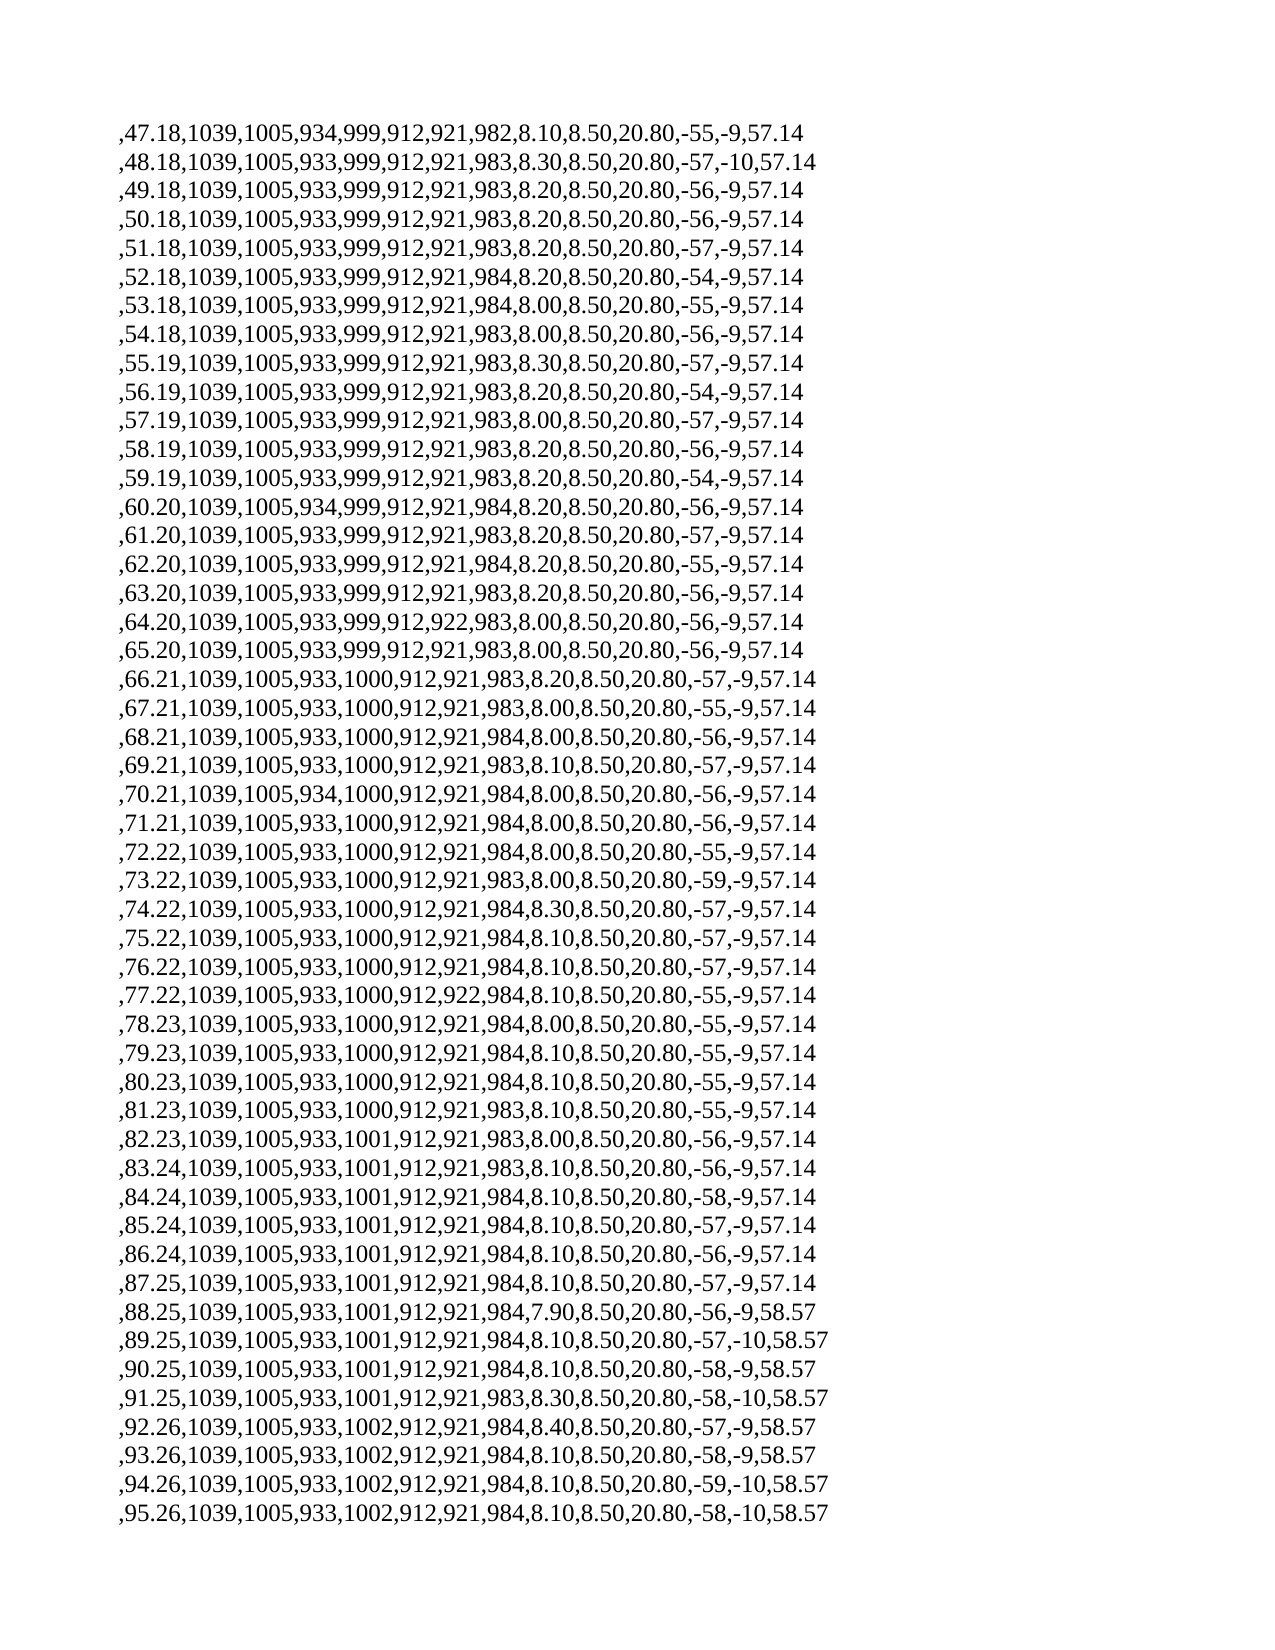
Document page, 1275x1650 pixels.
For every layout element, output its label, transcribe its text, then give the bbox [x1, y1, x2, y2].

text ,63.20,1039,1005,933,999,912,921,983,8.20,8.50,20.80,-56,-9,57.14 [118, 578, 1157, 607]
text ,66.21,1039,1005,933,1000,912,921,983,8.20,8.50,20.80,-57,-9,57.14 [118, 664, 1157, 693]
text ,64.20,1039,1005,933,999,912,922,983,8.00,8.50,20.80,-56,-9,57.14 [118, 607, 1157, 636]
text ,78.23,1039,1005,933,1000,912,921,984,8.00,8.50,20.80,-55,-9,57.14 [118, 1009, 1157, 1038]
text ,52.18,1039,1005,933,999,912,921,984,8.20,8.50,20.80,-54,-9,57.14 [118, 262, 1157, 291]
text ,55.19,1039,1005,933,999,912,921,983,8.30,8.50,20.80,-57,-9,57.14 [118, 348, 1157, 377]
text ,93.26,1039,1005,933,1002,912,921,984,8.10,8.50,20.80,-58,-9,58.57 [118, 1441, 1157, 1469]
text ,62.20,1039,1005,933,999,912,921,984,8.20,8.50,20.80,-55,-9,57.14 [118, 549, 1157, 578]
text ,68.21,1039,1005,933,1000,912,921,984,8.00,8.50,20.80,-56,-9,57.14 [118, 722, 1157, 751]
text ,91.25,1039,1005,933,1001,912,921,983,8.30,8.50,20.80,-58,-10,58.57 [118, 1383, 1157, 1412]
text ,94.26,1039,1005,933,1002,912,921,984,8.10,8.50,20.80,-59,-10,58.57 [118, 1469, 1157, 1498]
text ,87.25,1039,1005,933,1001,912,921,984,8.10,8.50,20.80,-57,-9,57.14 [118, 1268, 1157, 1297]
text ,47.18,1039,1005,934,999,912,921,982,8.10,8.50,20.80,-55,-9,57.14 [118, 118, 1157, 147]
text ,60.20,1039,1005,934,999,912,921,984,8.20,8.50,20.80,-56,-9,57.14 [118, 492, 1157, 521]
text ,71.21,1039,1005,933,1000,912,921,984,8.00,8.50,20.80,-56,-9,57.14 [118, 808, 1157, 837]
text ,82.23,1039,1005,933,1001,912,921,983,8.00,8.50,20.80,-56,-9,57.14 [118, 1124, 1157, 1153]
text ,51.18,1039,1005,933,999,912,921,983,8.20,8.50,20.80,-57,-9,57.14 [118, 233, 1157, 262]
text ,89.25,1039,1005,933,1001,912,921,984,8.10,8.50,20.80,-57,-10,58.57 [118, 1326, 1157, 1354]
text ,75.22,1039,1005,933,1000,912,921,984,8.10,8.50,20.80,-57,-9,57.14 [118, 923, 1157, 952]
text ,81.23,1039,1005,933,1000,912,921,983,8.10,8.50,20.80,-55,-9,57.14 [118, 1096, 1157, 1124]
text ,77.22,1039,1005,933,1000,912,922,984,8.10,8.50,20.80,-55,-9,57.14 [118, 981, 1157, 1009]
text ,90.25,1039,1005,933,1001,912,921,984,8.10,8.50,20.80,-58,-9,58.57 [118, 1354, 1157, 1383]
text ,79.23,1039,1005,933,1000,912,921,984,8.10,8.50,20.80,-55,-9,57.14 [118, 1038, 1157, 1067]
text ,67.21,1039,1005,933,1000,912,921,983,8.00,8.50,20.80,-55,-9,57.14 [118, 693, 1157, 722]
text ,53.18,1039,1005,933,999,912,921,984,8.00,8.50,20.80,-55,-9,57.14 [118, 291, 1157, 319]
text ,59.19,1039,1005,933,999,912,921,983,8.20,8.50,20.80,-54,-9,57.14 [118, 463, 1157, 492]
text ,58.19,1039,1005,933,999,912,921,983,8.20,8.50,20.80,-56,-9,57.14 [118, 434, 1157, 463]
text ,80.23,1039,1005,933,1000,912,921,984,8.10,8.50,20.80,-55,-9,57.14 [118, 1067, 1157, 1096]
text ,69.21,1039,1005,933,1000,912,921,983,8.10,8.50,20.80,-57,-9,57.14 [118, 751, 1157, 779]
text ,73.22,1039,1005,933,1000,912,921,983,8.00,8.50,20.80,-59,-9,57.14 [118, 866, 1157, 894]
text ,48.18,1039,1005,933,999,912,921,983,8.30,8.50,20.80,-57,-10,57.14 [118, 147, 1157, 176]
text ,56.19,1039,1005,933,999,912,921,983,8.20,8.50,20.80,-54,-9,57.14 [118, 377, 1157, 406]
text ,74.22,1039,1005,933,1000,912,921,984,8.30,8.50,20.80,-57,-9,57.14 [118, 894, 1157, 923]
text ,95.26,1039,1005,933,1002,912,921,984,8.10,8.50,20.80,-58,-10,58.57 [118, 1498, 1157, 1527]
text ,57.19,1039,1005,933,999,912,921,983,8.00,8.50,20.80,-57,-9,57.14 [118, 406, 1157, 434]
text ,65.20,1039,1005,933,999,912,921,983,8.00,8.50,20.80,-56,-9,57.14 [118, 636, 1157, 664]
text ,61.20,1039,1005,933,999,912,921,983,8.20,8.50,20.80,-57,-9,57.14 [118, 521, 1157, 549]
text ,50.18,1039,1005,933,999,912,921,983,8.20,8.50,20.80,-56,-9,57.14 [118, 204, 1157, 233]
text ,92.26,1039,1005,933,1002,912,921,984,8.40,8.50,20.80,-57,-9,58.57 [118, 1412, 1157, 1441]
text ,72.22,1039,1005,933,1000,912,921,984,8.00,8.50,20.80,-55,-9,57.14 [118, 837, 1157, 866]
text ,88.25,1039,1005,933,1001,912,921,984,7.90,8.50,20.80,-56,-9,58.57 [118, 1297, 1157, 1326]
text ,76.22,1039,1005,933,1000,912,921,984,8.10,8.50,20.80,-57,-9,57.14 [118, 952, 1157, 981]
text ,83.24,1039,1005,933,1001,912,921,983,8.10,8.50,20.80,-56,-9,57.14 [118, 1153, 1157, 1182]
text ,70.21,1039,1005,934,1000,912,921,984,8.00,8.50,20.80,-56,-9,57.14 [118, 779, 1157, 808]
text ,86.24,1039,1005,933,1001,912,921,984,8.10,8.50,20.80,-56,-9,57.14 [118, 1239, 1157, 1268]
text ,84.24,1039,1005,933,1001,912,921,984,8.10,8.50,20.80,-58,-9,57.14 [118, 1182, 1157, 1211]
text ,49.18,1039,1005,933,999,912,921,983,8.20,8.50,20.80,-56,-9,57.14 [118, 176, 1157, 204]
text ,54.18,1039,1005,933,999,912,921,983,8.00,8.50,20.80,-56,-9,57.14 [118, 319, 1157, 348]
text ,85.24,1039,1005,933,1001,912,921,984,8.10,8.50,20.80,-57,-9,57.14 [118, 1211, 1157, 1239]
